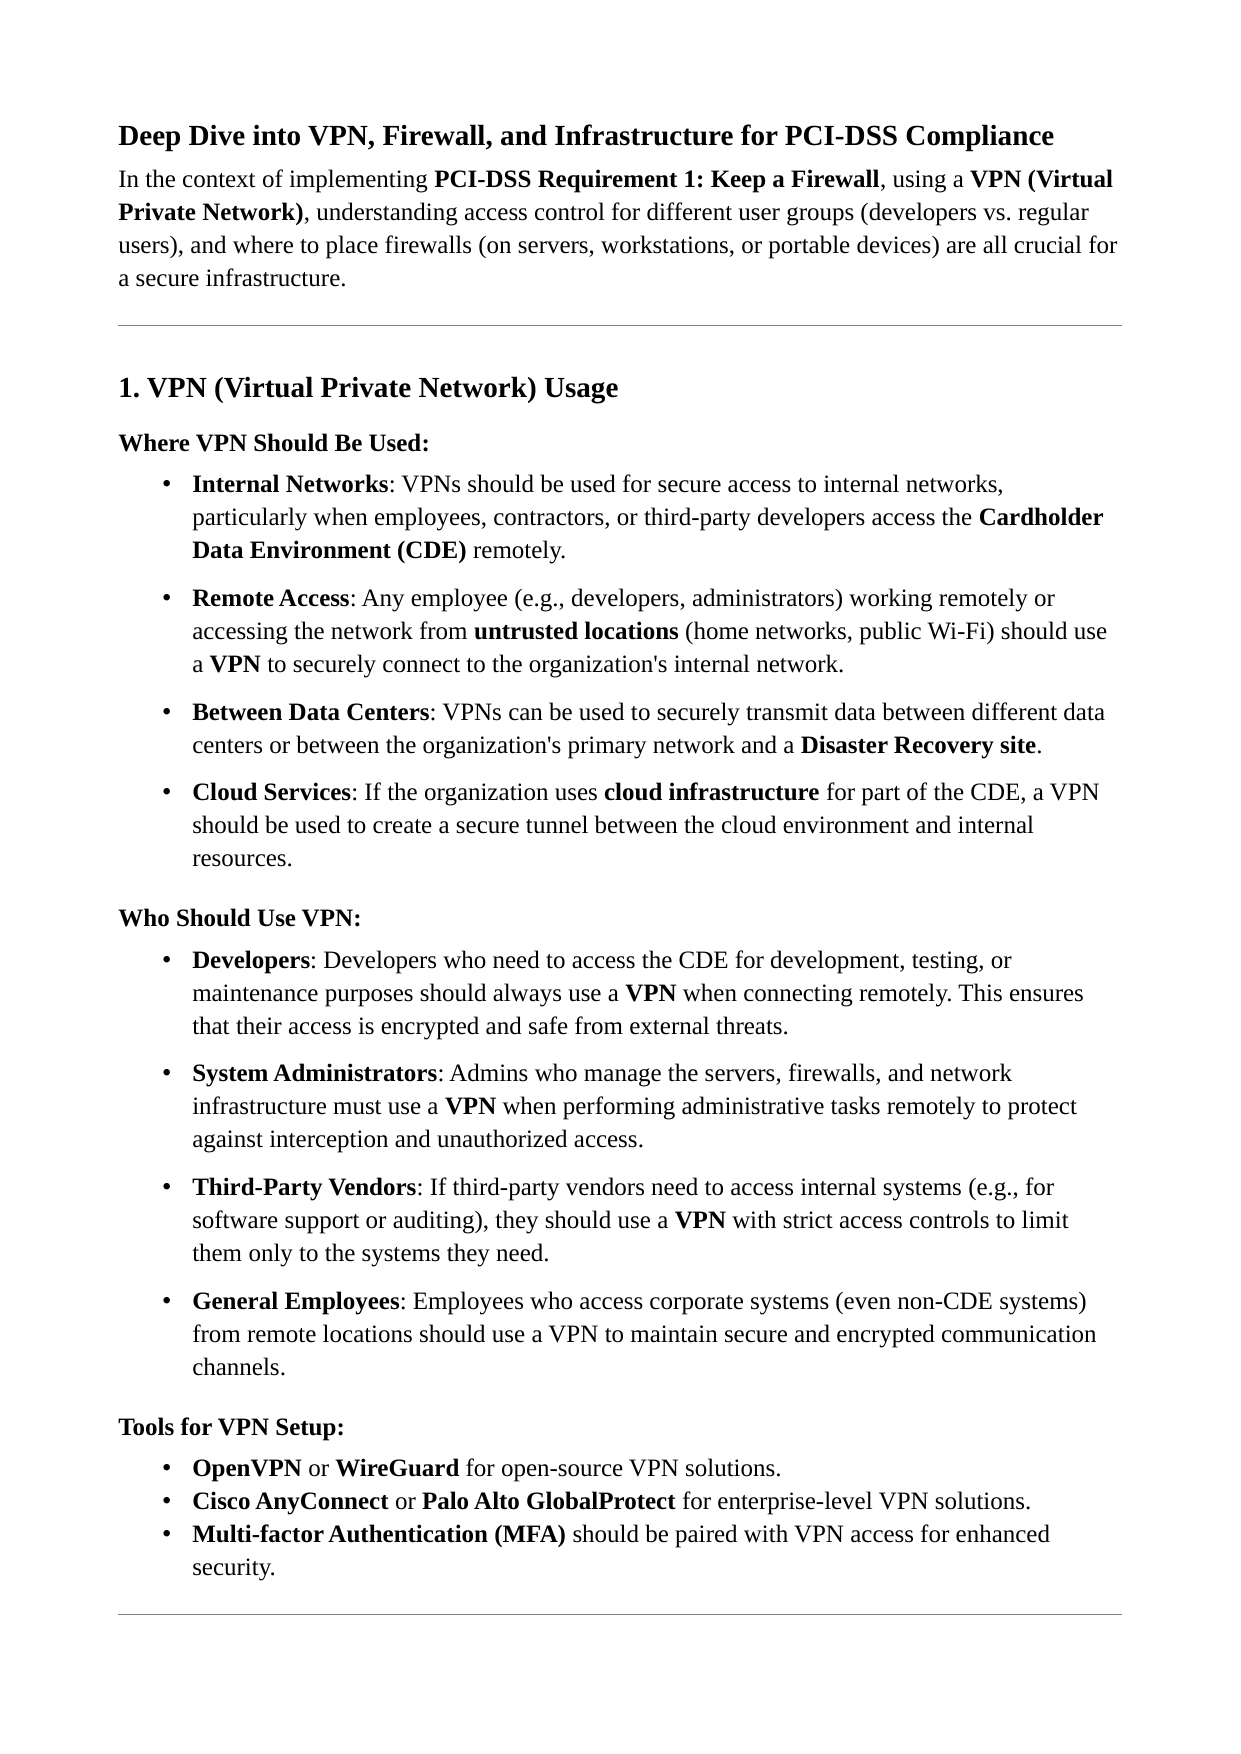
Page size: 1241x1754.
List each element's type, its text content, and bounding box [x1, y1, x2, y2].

list System Administrators: Admins who manage the servers, firewalls, and network infrastructure must use a VPN when performing administrative tasks remotely to protect against interception and unauthorized access. [162, 1058, 1122, 1153]
list OpenVPN or WireGuard for open-source VPN solutions. [162, 1453, 1122, 1482]
list Remote Access: Any employee (e.g., developers, administrators) working remotely or accessing the network from untrusted locations (home networks, public Wi-Fi) should use a VPN to securely connect to the organization's internal network. [162, 583, 1122, 678]
list General Employees: Employees who access corporate systems (even non-CDE systems) from remote locations should use a VPN to maintain secure and encrypted communication channels. [162, 1286, 1122, 1381]
subtitle Tools for VPN Setup: [118, 1412, 1122, 1441]
list Between Data Centers: VPNs can be used to securely transmit data between different data centers or between the organization's primary network and a Disaster Recovery site. [162, 697, 1122, 758]
list Multi-factor Authentication (MFA) should be paired with VPN access for enhanced security. [162, 1519, 1122, 1581]
list Cisco AnyConnect or Palo Alto GlobalProtect for enterprise-level VPN solutions. [162, 1486, 1122, 1515]
text In the context of implementing PCI-DSS Requirement 1: Keep a Firewall, using a VPN (Virtual Private Network), understanding access control for different user groups (developers vs. regular users), and where to place firewalls (on servers, workstations, or portable devices) are all crucial for a secure infrastructure. [118, 164, 1122, 292]
subtitle Deep Dive into VPN, Firewall, and Infrastructure for PCI-DSS Compliance [118, 118, 1122, 152]
subtitle Who Should Use VPN: [118, 903, 1122, 932]
subtitle 1. VPN (Virtual Private Network) Usage [118, 370, 1122, 403]
list Cloud Services: If the organization uses cloud infrastructure for part of the CDE, a VPN should be used to create a secure tunnel between the cloud environment and internal resources. [162, 777, 1122, 872]
list Developers: Developers who need to access the CDE for development, testing, or maintenance purposes should always use a VPN when connecting remotely. This ensures that their access is encrypted and safe from external threats. [162, 945, 1122, 1039]
subtitle Where VPN Should Be Used: [118, 428, 1122, 457]
list Third-Party Vendors: If third-party vendors need to access internal systems (e.g., for software support or auditing), they should use a VPN with strict access controls to limit them only to the systems they need. [162, 1172, 1122, 1267]
list Internal Networks: VPNs should be used for secure access to internal networks, particularly when employees, contractors, or third-party developers access the Cardholder Data Environment (CDE) remotely. [162, 469, 1122, 564]
